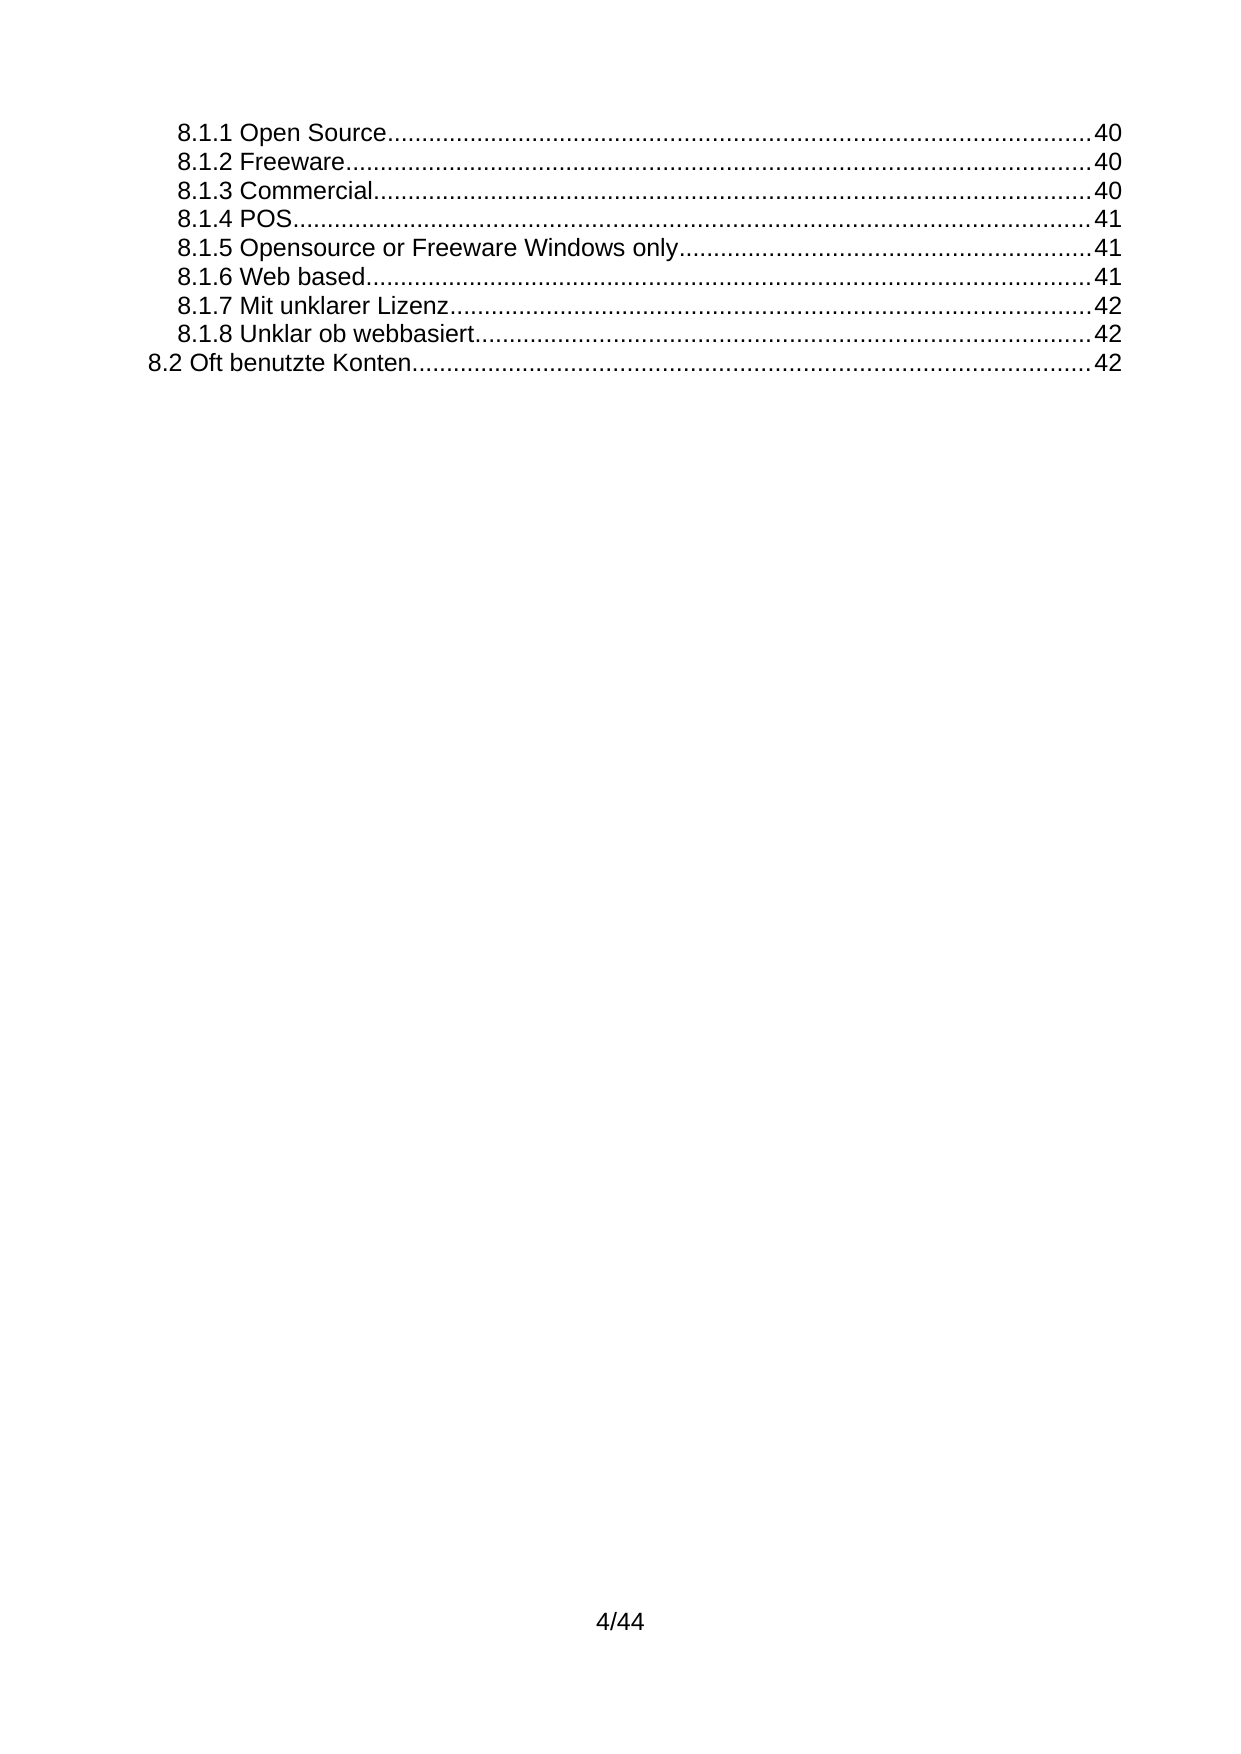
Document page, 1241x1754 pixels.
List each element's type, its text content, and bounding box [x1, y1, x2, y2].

text 8.1.8 Unklar ob webbasiert 42 [177, 319, 1122, 348]
text 8.2 Oft benutzte Konten 42 [148, 348, 1122, 377]
text 8.1.1 Open Source 40 [177, 118, 1122, 147]
text 8.1.6 Web based 41 [177, 262, 1122, 291]
text 8.1.7 Mit unklarer Lizenz 42 [177, 291, 1122, 319]
text 8.1.4 POS 41 [177, 204, 1122, 233]
text 8.1.3 Commercial 40 [177, 176, 1122, 204]
text 8.1.2 Freeware 40 [177, 147, 1122, 176]
text 8.1.5 Opensource or Freeware Windows only 41 [177, 233, 1122, 262]
